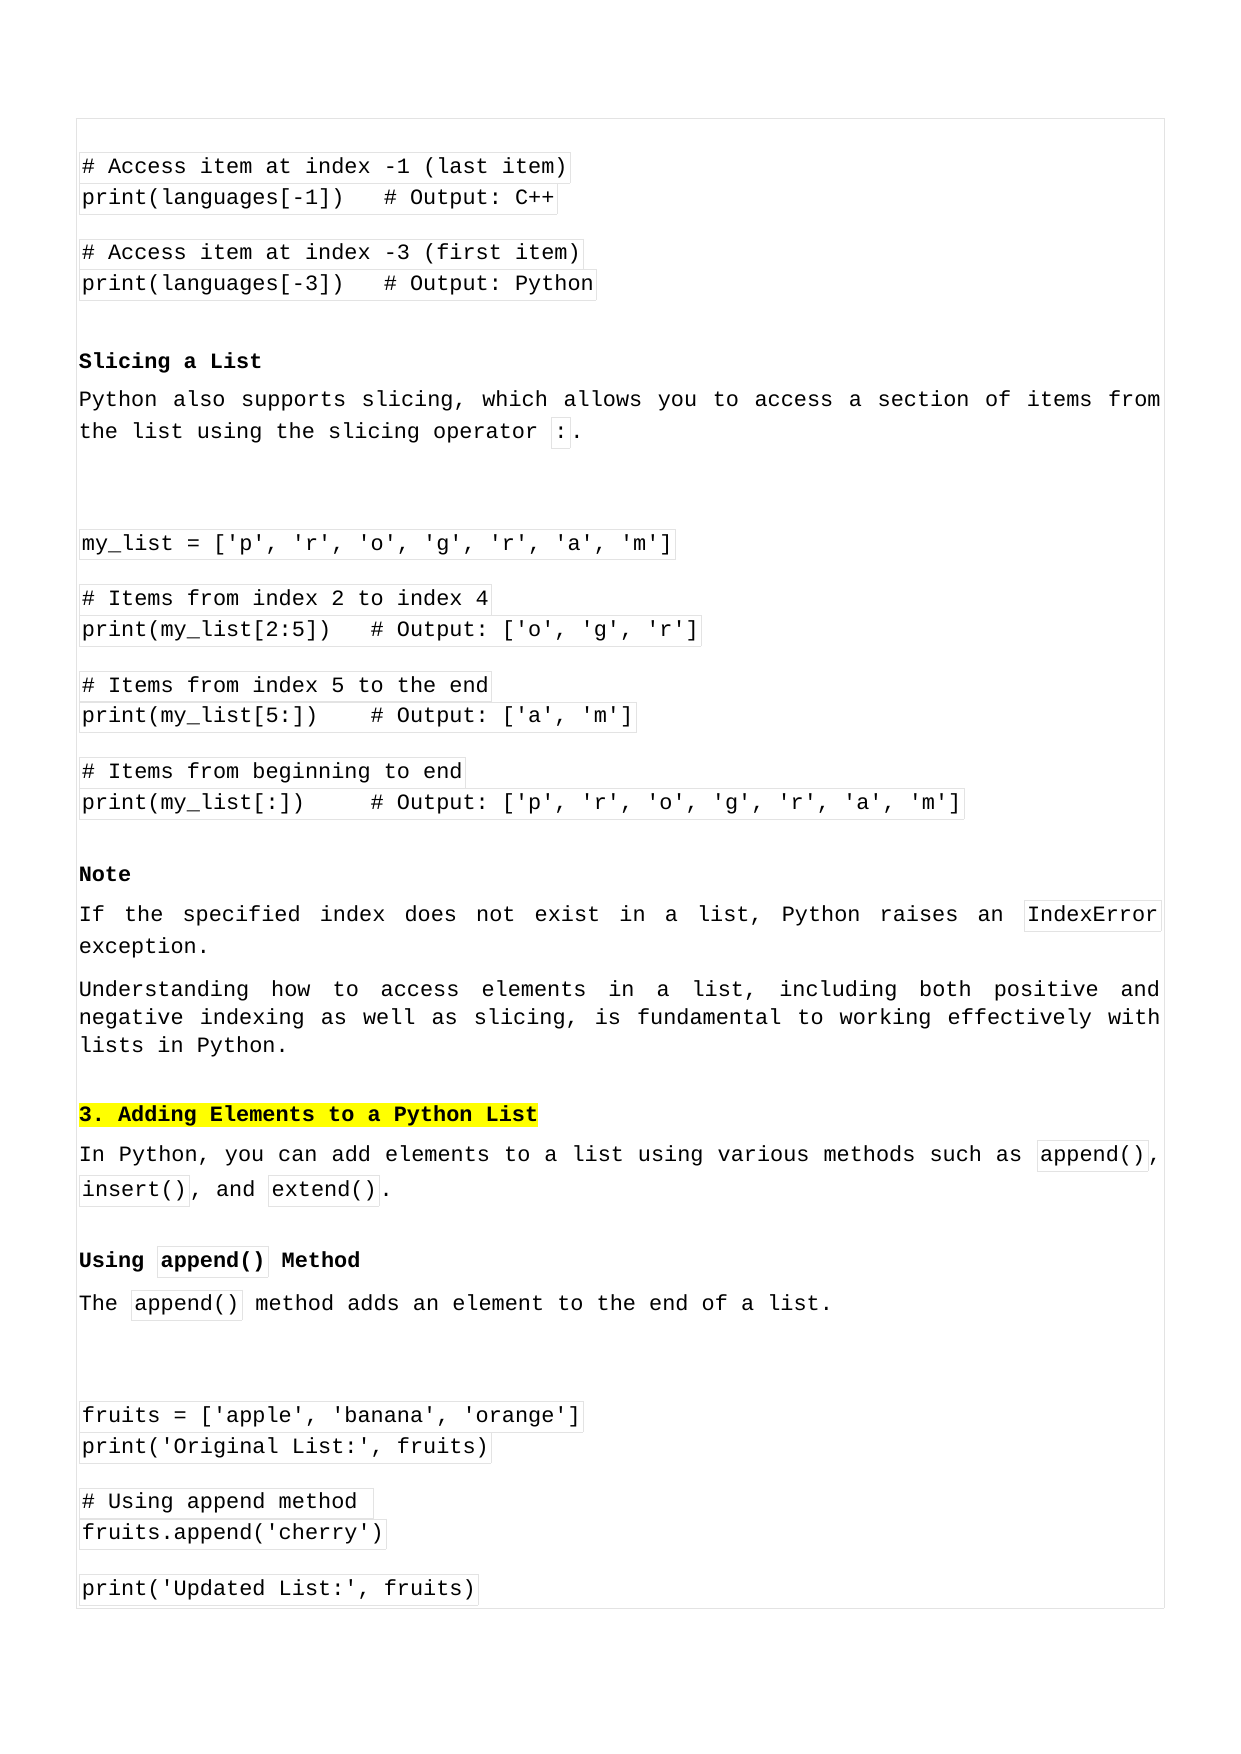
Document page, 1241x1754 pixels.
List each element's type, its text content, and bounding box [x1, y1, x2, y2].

text Understanding how to access elements in a list, including both positive and negative indexing as well as slicing, is fundamental to working effectively with lists in Python. [77, 975, 1164, 1059]
text # Using append method [77, 1485, 1164, 1516]
subtitle Slicing a List [77, 347, 1164, 375]
text print(my_list[5:]) # Output: ['a', 'm'] [80, 703, 636, 732]
subtitle Using append() Method [77, 1243, 1164, 1277]
text # Items from beginning to end [77, 754, 1164, 785]
text [492, 1429, 1164, 1463]
text The append() method adds an element to the end of a list. [77, 1287, 1164, 1320]
text In Python, you can add elements to a list using various methods such as append(), insert(), and extend(). [77, 1137, 1164, 1206]
text my_list = ['p', 'r', 'o', 'g', 'r', 'a', 'm'] [77, 526, 1164, 559]
text fruits = ['apple', 'banana', 'orange'] [77, 1398, 1164, 1429]
text # Access item at index -3 (first item) [77, 235, 1164, 266]
text print(languages[-1]) # Output: C++ [80, 184, 557, 214]
text # Access item at index -1 (last item) [77, 149, 1164, 180]
text print(languages[-3]) # Output: Python [80, 270, 596, 300]
text Python also supports slicing, which allows you to access a section of items from the list using the slicing operator :. [77, 385, 1164, 448]
text # Items from index 5 to the end [77, 668, 1164, 699]
text print(my_list[2:5]) # Output: ['o', 'g', 'r'] [80, 616, 701, 646]
text fruits.append('cherry') [374, 1516, 1164, 1549]
text print(my_list[5:]) # Output: ['a', 'm'] [492, 699, 1164, 732]
text fruits.append('cherry') [80, 1520, 386, 1549]
text print(my_list[:]) # Output: ['p', 'r', 'o', 'g', 'r', 'a', 'm'] [80, 789, 964, 819]
text print('Updated List:', fruits) [77, 1571, 1164, 1608]
text print('Original List:', fruits) [80, 1433, 491, 1463]
text [558, 180, 1164, 214]
text If the specified index does not exist in a list, Python raises an IndexError exception. [77, 897, 1164, 959]
text print(my_list[:]) # Output: ['p', 'r', 'o', 'g', 'r', 'a', 'm'] [466, 785, 1164, 819]
subtitle 3. Adding Elements to a Python List [77, 1100, 1164, 1127]
text print(my_list[2:5]) # Output: ['o', 'g', 'r'] [492, 612, 1164, 646]
text # Items from index 2 to index 4 [77, 581, 1164, 612]
subtitle Note [77, 860, 1164, 888]
text print(languages[-3]) # Output: Python [584, 266, 1164, 300]
